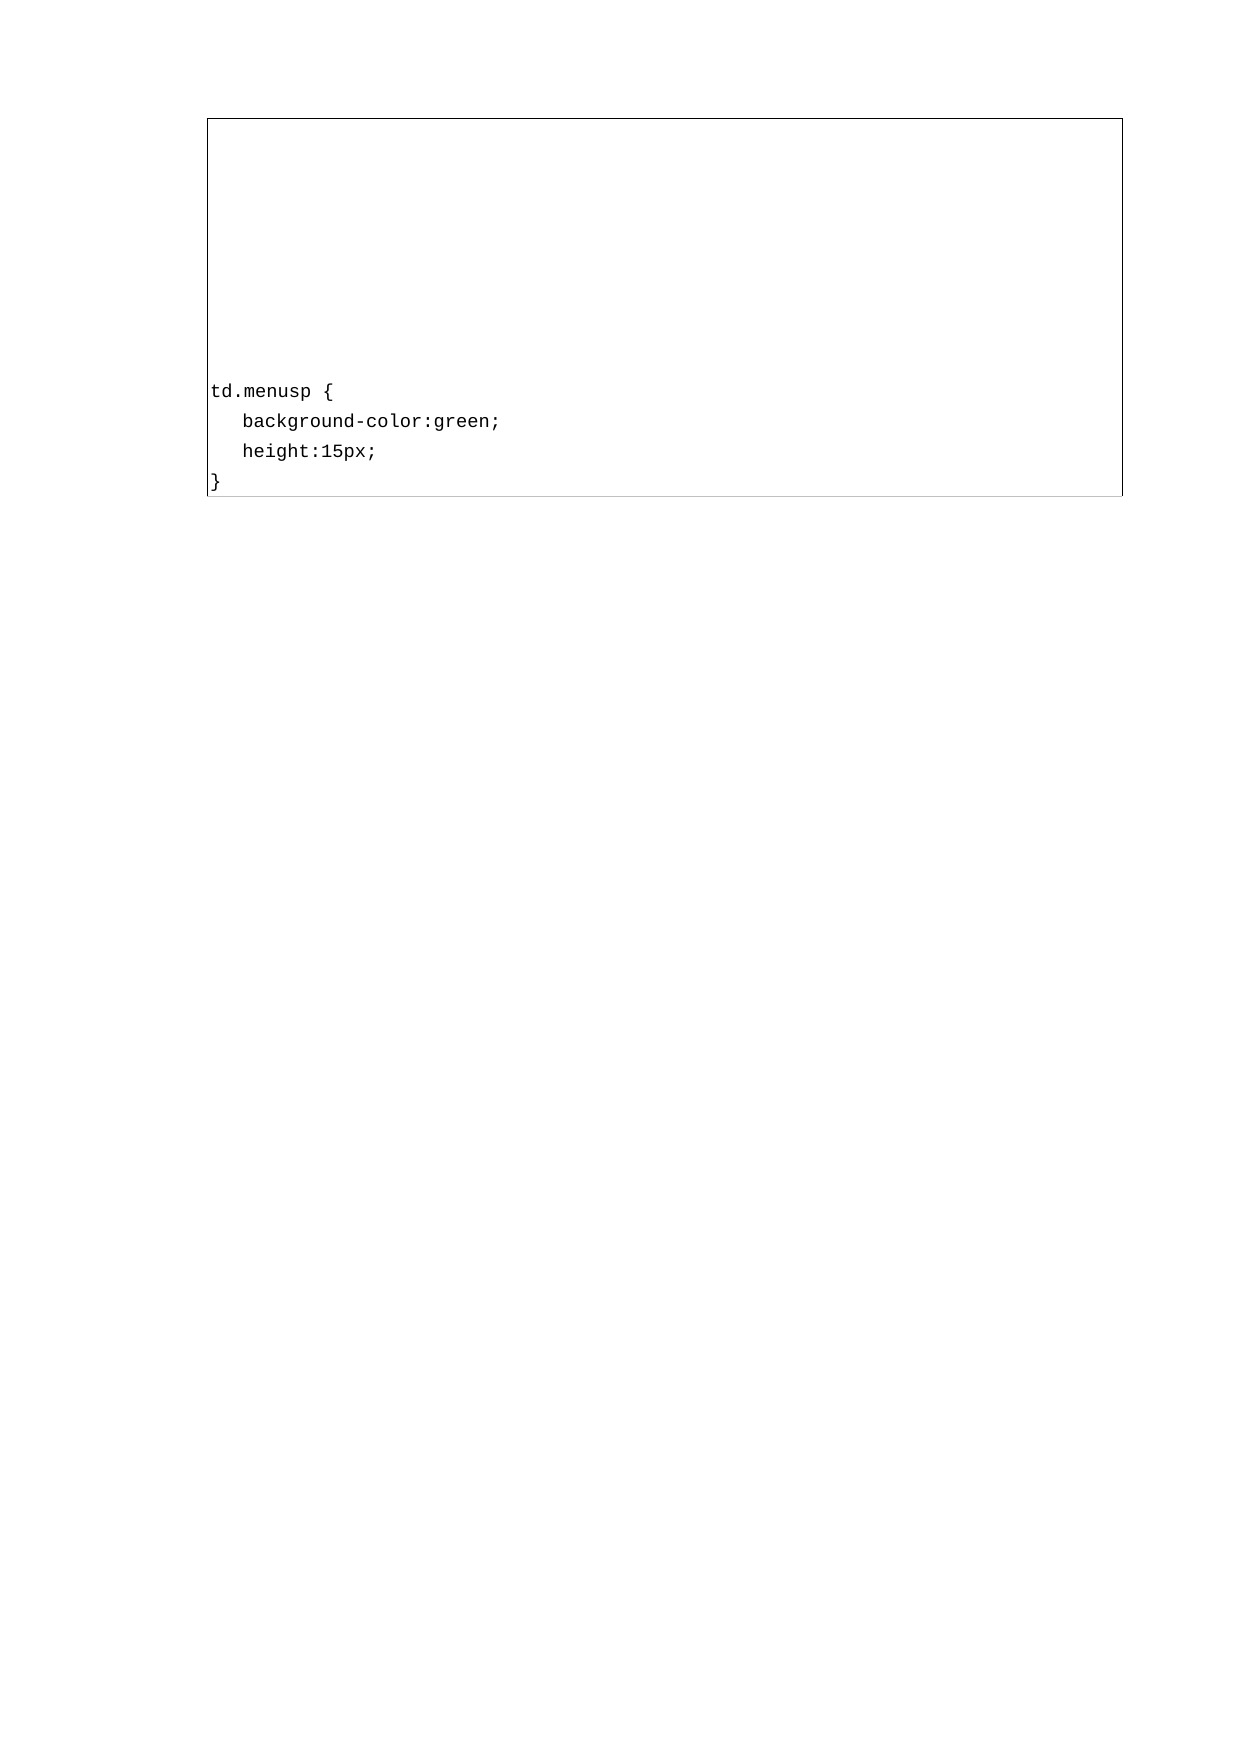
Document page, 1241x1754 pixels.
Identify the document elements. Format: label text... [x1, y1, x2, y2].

text background-color:green; [208, 408, 1122, 433]
text height:15px; [208, 439, 1122, 463]
text } [208, 469, 1122, 496]
text td.menusp { [208, 119, 1122, 403]
